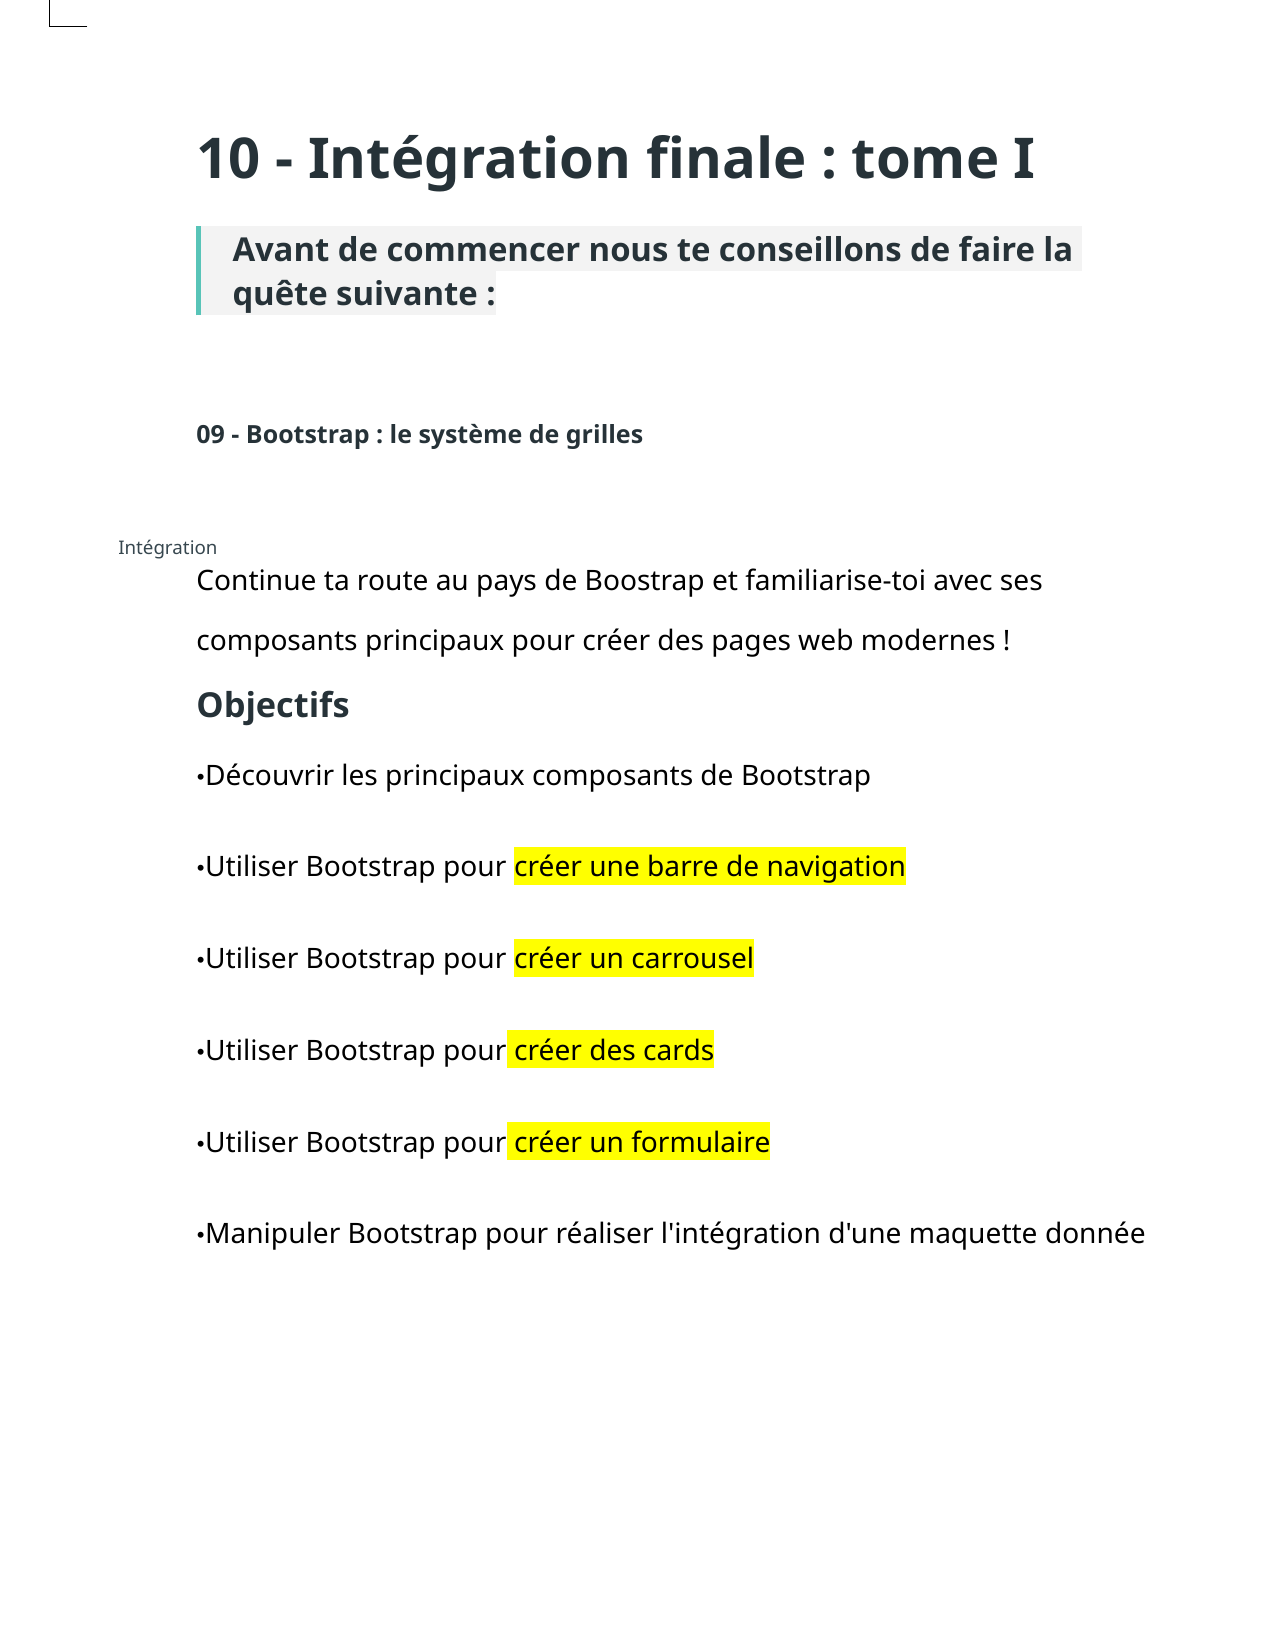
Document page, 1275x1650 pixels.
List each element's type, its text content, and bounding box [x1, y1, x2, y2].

text •Utiliser Bootstrap pour créer des cards [196, 1030, 1157, 1068]
text Intégration [118, 534, 1157, 560]
text •Manipuler Bootstrap pour réaliser l'intégration d'une maquette donnée [196, 1214, 1157, 1252]
text •Utiliser Bootstrap pour créer une barre de navigation [196, 847, 1157, 885]
text 09 - Bootstrap : le système de grilles [196, 417, 1157, 451]
subtitle 10 - Intégration finale : tome I [196, 118, 1157, 195]
subtitle Avant de commencer nous te conseillons de faire la quête suivante : [201, 226, 1157, 315]
text •Découvrir les principaux composants de Bootstrap [196, 755, 1157, 793]
text •Utiliser Bootstrap pour créer un formulaire [196, 1122, 1157, 1160]
subtitle Objectifs [196, 681, 1157, 728]
text •Utiliser Bootstrap pour créer un carrousel [196, 938, 1157, 977]
text Continue ta route au pays de Boostrap et familiarise-toi avec ses composants principaux pour créer des pages web modernes ! [196, 560, 1157, 659]
